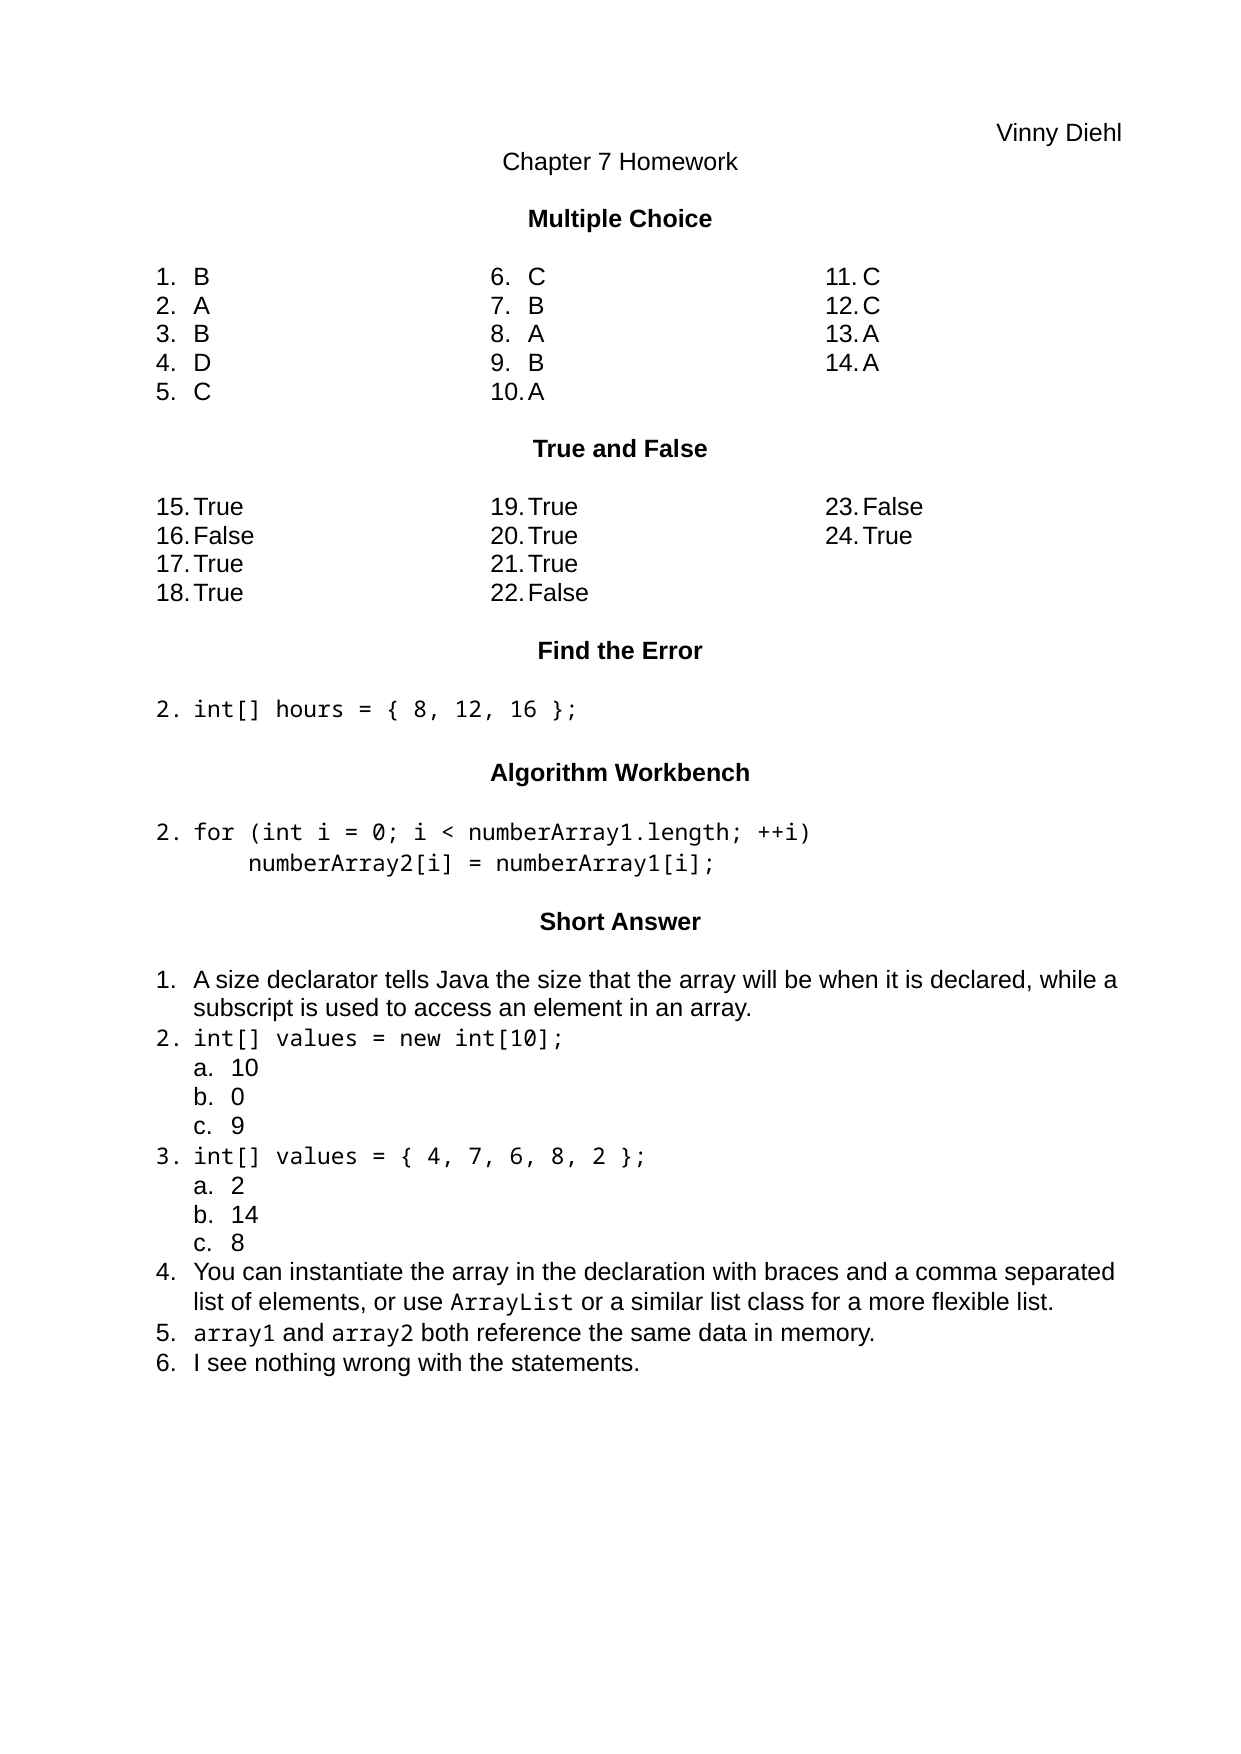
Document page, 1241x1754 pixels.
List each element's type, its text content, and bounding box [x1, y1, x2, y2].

list B [490, 291, 787, 319]
list A size declarator tells Java the size that the array will be when it is declared, while a subscript is used to access an element in an array. [156, 965, 1122, 1022]
list A [490, 377, 787, 406]
list 14 [193, 1200, 1122, 1228]
text Vinny Diehl [118, 118, 1122, 147]
list array1 and array2 both reference the same data in memory. [156, 1317, 1122, 1348]
list True [156, 492, 453, 521]
list B [156, 262, 453, 291]
list int[] hours = { 8, 12, 16 }; [156, 693, 1122, 724]
text Chapter 7 Homework [118, 147, 1122, 176]
list True [490, 521, 787, 549]
list You can instantiate the array in the declaration with braces and a comma separated list of elements, or use ArrayList or a similar list class for a more flexible list. [156, 1257, 1122, 1317]
list 8 [193, 1228, 1122, 1257]
list A [825, 319, 1122, 348]
list True [156, 549, 453, 578]
list A [156, 291, 453, 319]
text Multiple Choice [118, 204, 1122, 233]
list int[] values = new int[10]; [156, 1022, 1122, 1053]
list C [490, 262, 787, 291]
list B [156, 319, 453, 348]
list False [490, 578, 787, 607]
list True [490, 492, 787, 521]
list C [156, 377, 453, 406]
list B [490, 348, 787, 377]
list True [825, 521, 1122, 549]
list 2 [193, 1171, 1122, 1200]
text Short Answer [118, 907, 1122, 936]
text Algorithm Workbench [118, 758, 1122, 787]
list int[] values = { 4, 7, 6, 8, 2 }; [156, 1140, 1122, 1171]
list for (int i = 0; i < numberArray1.length; ++i) numberArray2[i] = numberArray1[i]; [156, 816, 1122, 878]
text True and False [118, 434, 1122, 463]
list True [490, 549, 787, 578]
list C [825, 262, 1122, 291]
list True [156, 578, 453, 607]
list False [825, 492, 1122, 521]
list False [156, 521, 453, 549]
list D [156, 348, 453, 377]
list I see nothing wrong with the statements. [156, 1348, 1122, 1377]
text Find the Error [118, 636, 1122, 664]
list 9 [193, 1111, 1122, 1140]
list 0 [193, 1082, 1122, 1111]
list 10 [193, 1053, 1122, 1082]
list C [825, 291, 1122, 319]
list A [490, 319, 787, 348]
list A [825, 348, 1122, 377]
